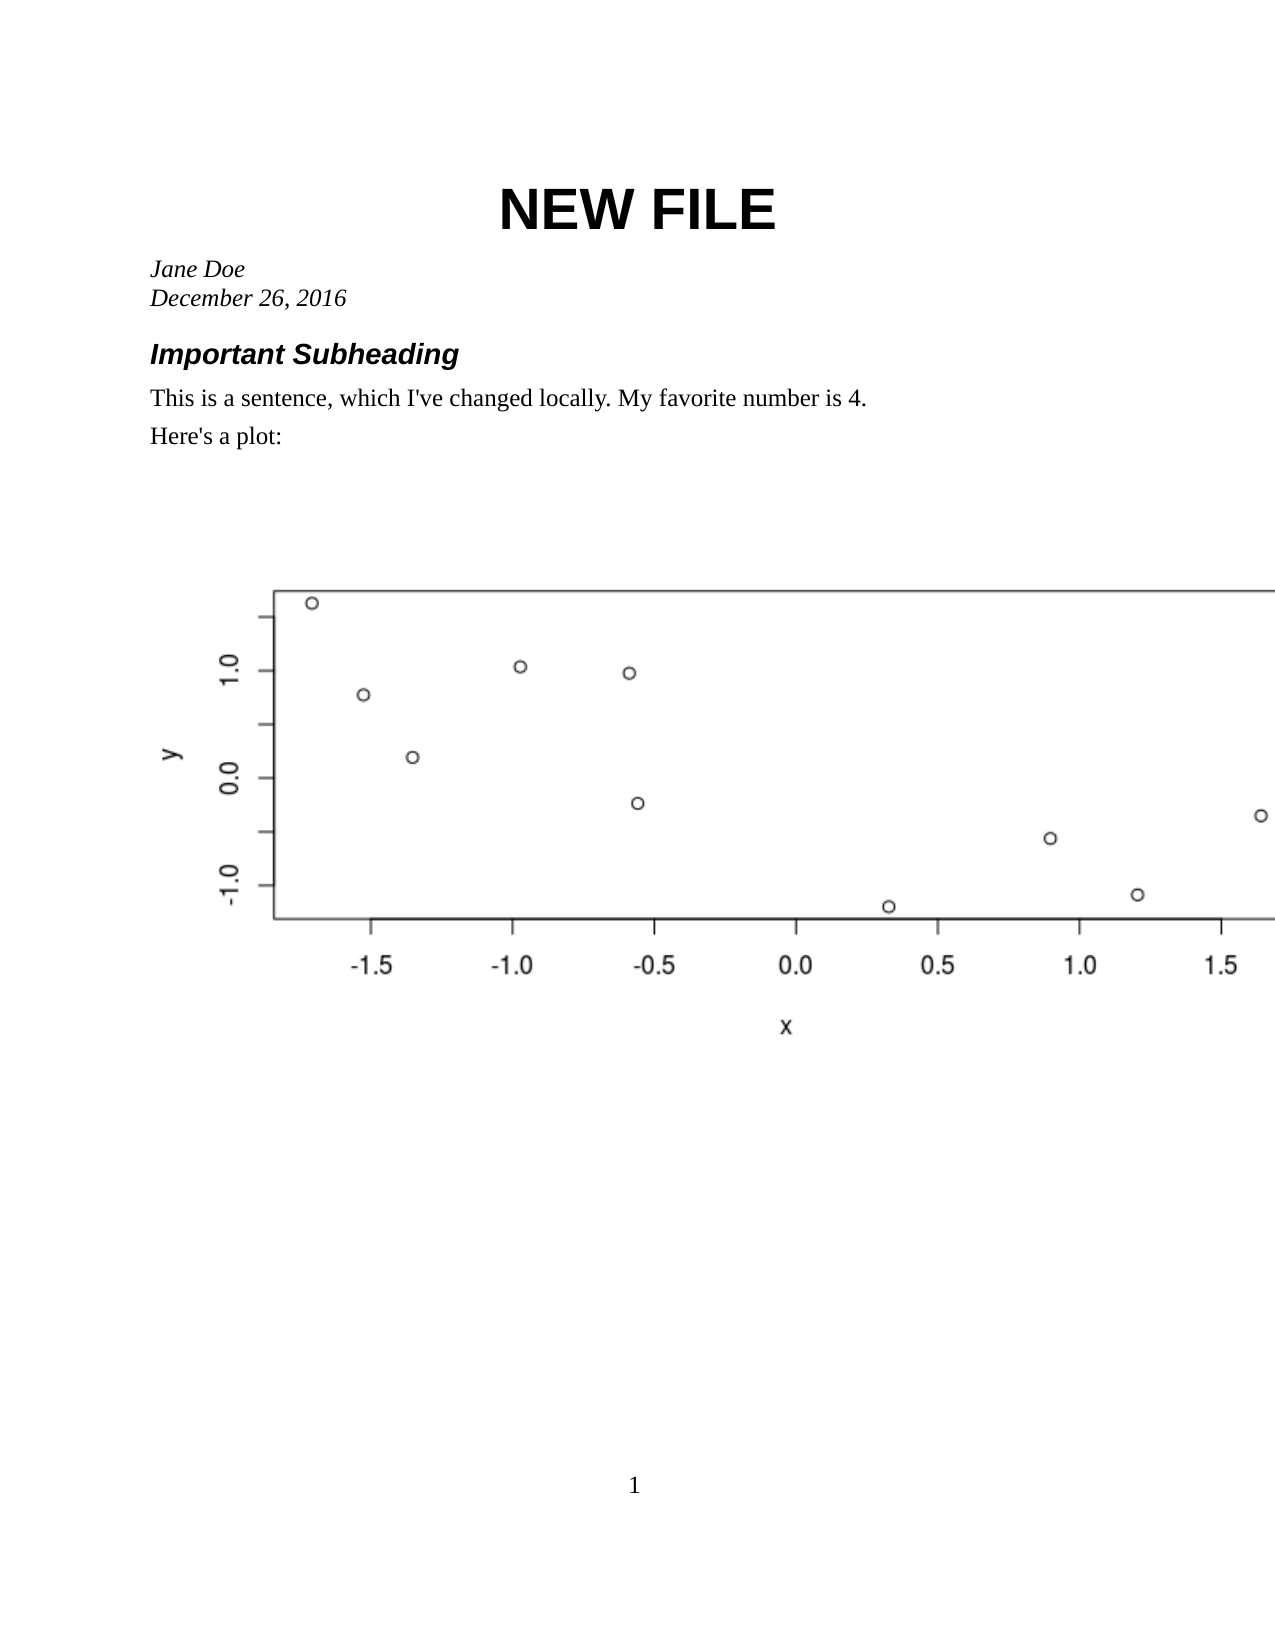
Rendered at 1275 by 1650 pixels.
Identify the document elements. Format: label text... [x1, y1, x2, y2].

title NEW FILE [150, 175, 1125, 242]
subtitle Important Subheading [150, 337, 1125, 371]
picture [150, 467, 1275, 1074]
text This is a sentence, which I've changed locally. My favorite number is 4. [150, 383, 1125, 412]
text Here's a plot: [150, 421, 1125, 449]
text Jane Doe [150, 254, 1125, 283]
text December 26, 2016 [150, 283, 1125, 312]
